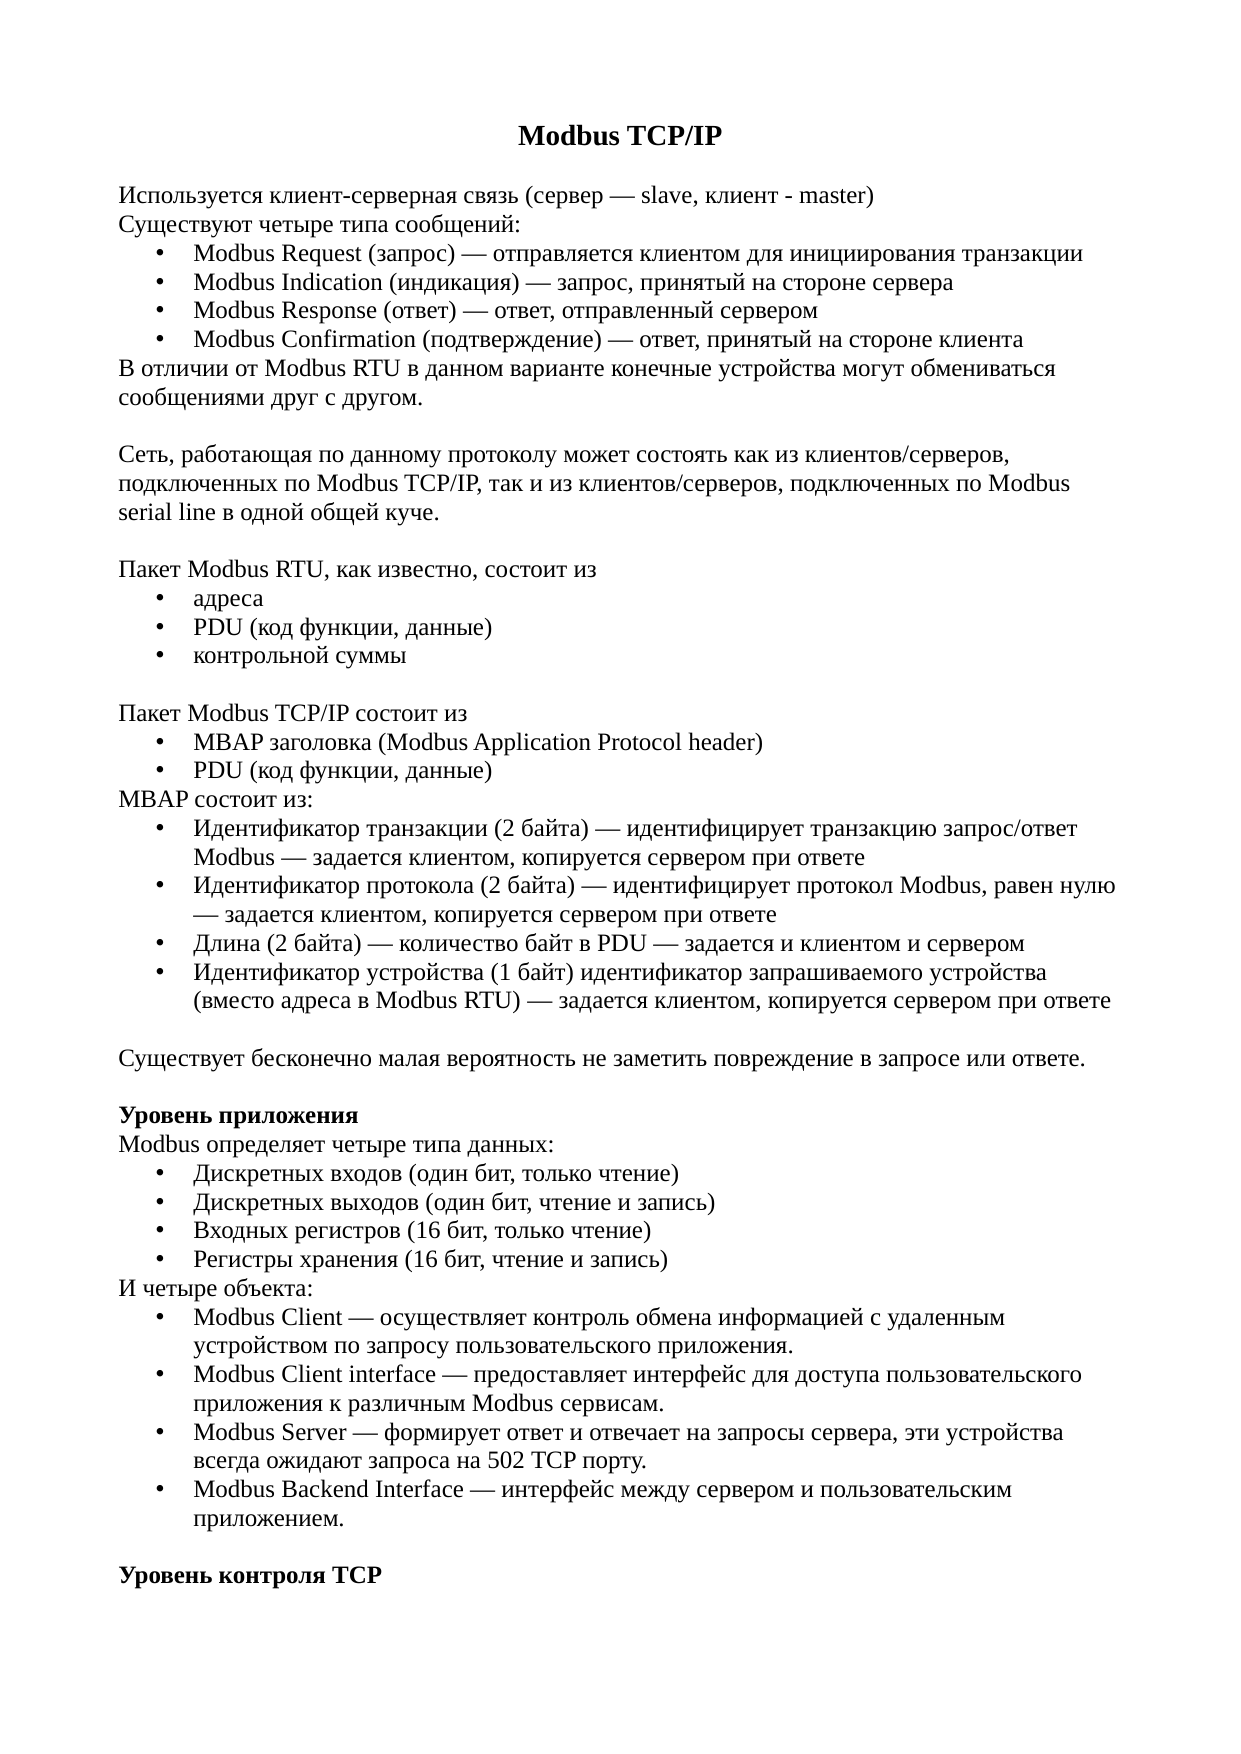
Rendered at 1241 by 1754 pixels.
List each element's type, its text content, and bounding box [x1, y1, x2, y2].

text Сеть, работающая по данному протоколу может состоять как из клиентов/серверов, подключенных по Modbus TCP/IP, так и из клиентов/серверов, подключенных по Modbus serial line в одной общей куче. [118, 439, 1122, 525]
text Modbus TCP/IP [118, 118, 1122, 152]
text Используется клиент-серверная связь (сервер — slave, клиент - master) [118, 180, 1122, 209]
text В отличии от Modbus RTU в данном варианте конечные устройства могут обмениваться сообщениями друг с другом. [118, 353, 1122, 410]
list Идентификатор протокола (2 байта) — идентифицирует протокол Modbus, равен нулю — задается клиентом, копируется сервером при ответе [156, 870, 1122, 928]
text Modbus определяет четыре типа данных: [118, 1129, 1122, 1158]
list Modbus Request (запрос) — отправляется клиентом для инициирования транзакции [156, 238, 1122, 267]
list Регистры хранения (16 бит, чтение и запись) [156, 1244, 1122, 1273]
text Уровень приложения [118, 1100, 1122, 1129]
list Modbus Client — осуществляет контроль обмена информацией с удаленным устройством по запросу пользовательского приложения. [156, 1302, 1122, 1359]
text Существует бесконечно малая вероятность не заметить повреждение в запросе или ответе. [118, 1043, 1122, 1072]
text Пакет Modbus TCP/IP состоит из [118, 698, 1122, 727]
list PDU (код функции, данные) [156, 755, 1122, 784]
list Длина (2 байта) — количество байт в PDU — задается и клиентом и сервером [156, 928, 1122, 957]
list Идентификатор транзакции (2 байта) — идентифицирует транзакцию запрос/ответ Modbus — задается клиентом, копируется сервером при ответе [156, 813, 1122, 870]
list Modbus Server — формирует ответ и отвечает на запросы сервера, эти устройства всегда ожидают запроса на 502 TCP порту. [156, 1417, 1122, 1474]
list Modbus Client interface — предоставляет интерфейс для доступа пользовательского приложения к различным Modbus сервисам. [156, 1359, 1122, 1417]
list PDU (код функции, данные) [156, 612, 1122, 640]
text MBAP состоит из: [118, 784, 1122, 813]
text Пакет Modbus RTU, как известно, состоит из [118, 554, 1122, 583]
list адреса [156, 583, 1122, 612]
list Modbus Backend Interface — интерфейс между сервером и пользовательским приложением. [156, 1474, 1122, 1532]
list Modbus Response (ответ) — ответ, отправленный сервером [156, 295, 1122, 324]
list Входных регистров (16 бит, только чтение) [156, 1215, 1122, 1244]
list Дискретных выходов (один бит, чтение и запись) [156, 1187, 1122, 1215]
list контрольной суммы [156, 640, 1122, 669]
text Существуют четыре типа сообщений: [118, 209, 1122, 238]
list Идентификатор устройства (1 байт) идентификатор запрашиваемого устройства (вместо адреса в Modbus RTU) — задается клиентом, копируется сервером при ответе [156, 957, 1122, 1014]
list MBAP заголовка (Modbus Application Protocol header) [156, 727, 1122, 755]
list Modbus Confirmation (подтверждение) — ответ, принятый на стороне клиента [156, 324, 1122, 353]
text И четыре объекта: [118, 1273, 1122, 1302]
text Уровень контроля TCP [118, 1560, 1122, 1589]
list Modbus Indication (индикация) — запрос, принятый на стороне сервера [156, 267, 1122, 295]
list Дискретных входов (один бит, только чтение) [156, 1158, 1122, 1187]
